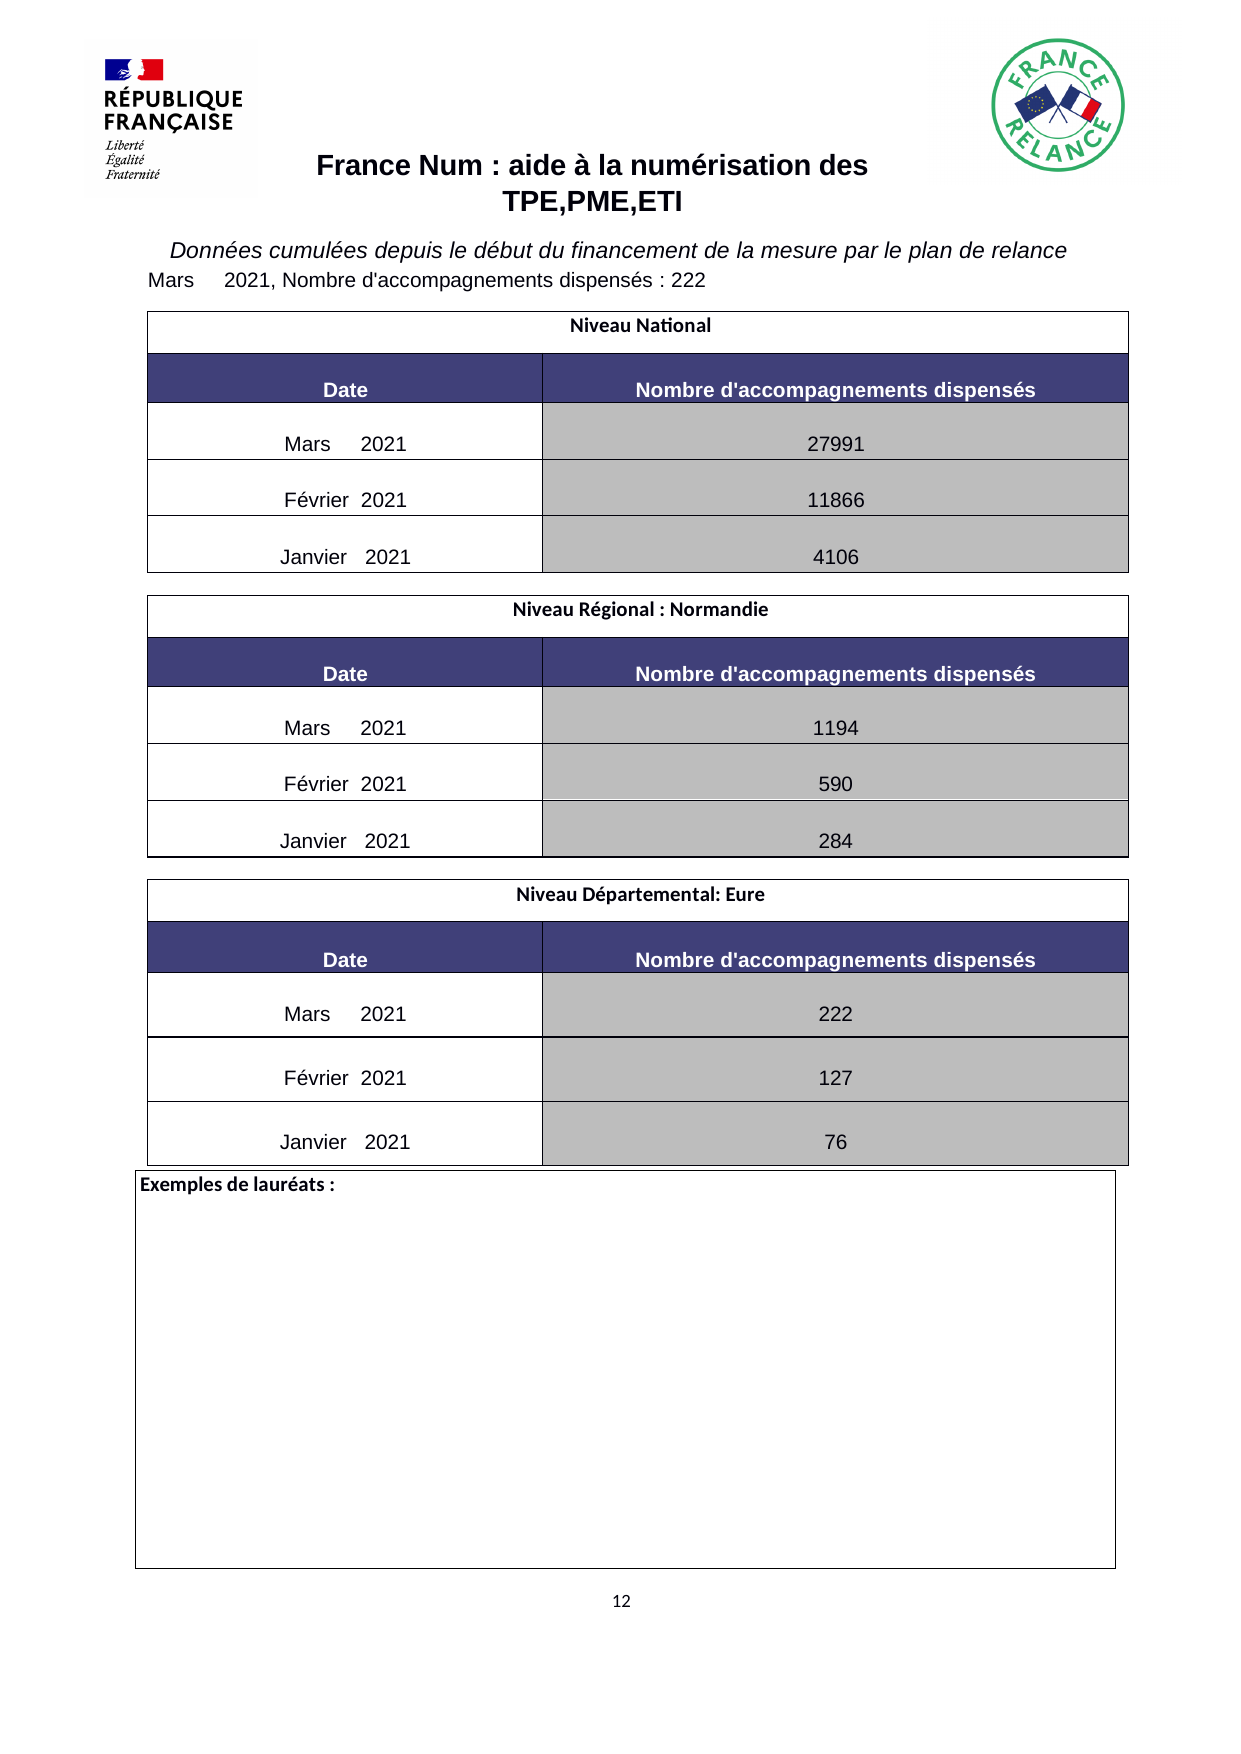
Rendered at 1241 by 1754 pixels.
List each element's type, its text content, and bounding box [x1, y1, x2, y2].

table_cell Mars 2021 [148, 687, 542, 743]
picture [84, 39, 263, 200]
picture [926, 17, 1189, 185]
text France Num : aide à la numérisation des TPE,PME,ETI [148, 148, 1093, 217]
table_header Niveau Départemental: Eure [148, 880, 1128, 921]
table_cell 1194 [543, 687, 1128, 743]
table_cell Nombre d'accompagnements dispensés [543, 354, 1128, 402]
table_cell 4106 [543, 516, 1128, 572]
table_cell Date [148, 638, 542, 686]
table_header Niveau National [148, 312, 1128, 353]
table_cell Janvier 2021 [148, 1102, 542, 1165]
table_cell Février 2021 [148, 460, 542, 515]
table_cell 27991 [543, 403, 1128, 459]
table_cell 222 [543, 973, 1128, 1036]
table_cell Date [148, 922, 542, 972]
table_cell Janvier 2021 [148, 801, 542, 856]
text Mars 2021, Nombre d'accompagnements dispensés : 222 [148, 268, 1093, 292]
text Exemples de lauréats : [135, 1171, 1115, 1197]
table_cell 76 [543, 1102, 1128, 1165]
table_cell 590 [543, 744, 1128, 799]
table_cell Mars 2021 [148, 403, 542, 459]
text 12 [0, 1589, 1238, 1612]
table_header Niveau Régional : Normandie [148, 596, 1128, 637]
table_cell Mars 2021 [148, 973, 542, 1036]
table_cell Nombre d'accompagnements dispensés [543, 922, 1128, 972]
table_cell Février 2021 [148, 744, 542, 799]
table_cell 11866 [543, 460, 1128, 515]
table_cell Date [148, 354, 542, 402]
table_cell Nombre d'accompagnements dispensés [543, 638, 1128, 686]
table_cell Février 2021 [148, 1038, 542, 1101]
text Données cumulées depuis le début du financement de la mesure par le plan de relance [148, 237, 1093, 264]
table_cell Janvier 2021 [148, 516, 542, 572]
table_cell 127 [543, 1038, 1128, 1101]
table_cell 284 [543, 801, 1128, 856]
